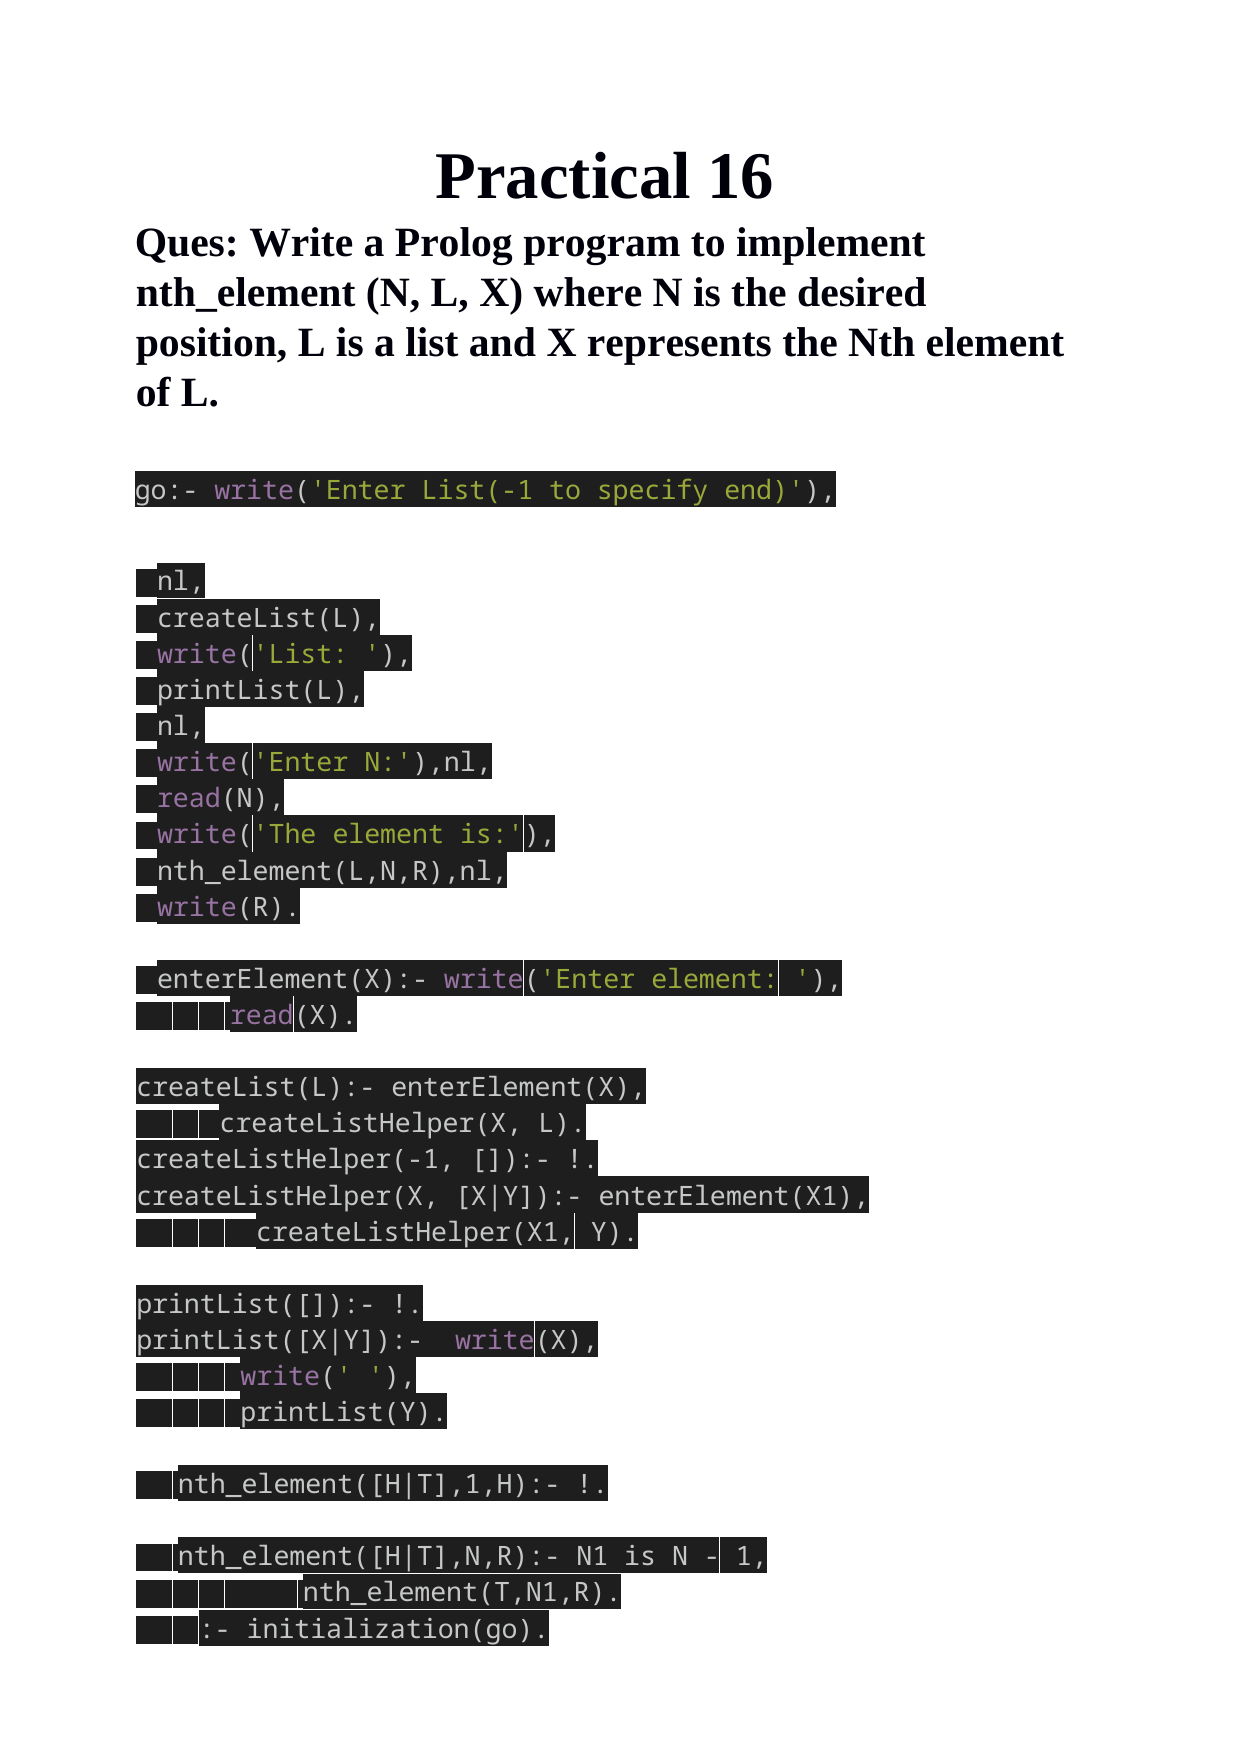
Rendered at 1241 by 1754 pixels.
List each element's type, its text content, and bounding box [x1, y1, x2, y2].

text createListHelper(X, [X|Y]):- enterElement(X1), [136, 1176, 1088, 1213]
text read(X). [136, 996, 1088, 1032]
subtitle Practical 16 [136, 136, 1074, 212]
text write(' '), [136, 1357, 1088, 1393]
text nl, [136, 562, 1088, 598]
text createListHelper(X1, Y). [136, 1213, 1088, 1249]
text createListHelper(-1, []):- !. [136, 1140, 1088, 1176]
text printList(L), [136, 671, 1088, 707]
text printList([]):- !. [136, 1285, 1088, 1321]
text printList([X|Y]):- write(X), [136, 1321, 1088, 1357]
text createList(L):- enterElement(X), [136, 1068, 1088, 1104]
text Ques: Write a Prolog program to implement nth_element (N, L, X) where N is the desired position, L is a list and X represents the Nth element of L. [134, 218, 1088, 415]
text write('List: '), [136, 635, 1088, 671]
text createList(L), [136, 598, 1088, 635]
text nth_element([H|T],1,H):- !. [136, 1465, 1088, 1501]
text write('The element is:'), [136, 815, 1088, 852]
text printList(Y). [136, 1393, 1088, 1429]
text createListHelper(X, L). [136, 1104, 1088, 1140]
text write('Enter N:'),nl, [136, 743, 1088, 779]
text nth_element(L,N,R),nl, [136, 852, 1088, 888]
text read(N), [136, 779, 1088, 815]
text go:- write('Enter List(-1 to specify end)'), [134, 471, 1088, 507]
text nth_element([H|T],N,R):- N1 is N - 1, [136, 1537, 1088, 1573]
text nth_element(T,N1,R). [136, 1573, 1088, 1609]
text :- initialization(go). [136, 1609, 1088, 1646]
text nl, [136, 707, 1088, 743]
text enterElement(X):- write('Enter element: '), [136, 960, 1088, 996]
text write(R). [136, 888, 1088, 924]
